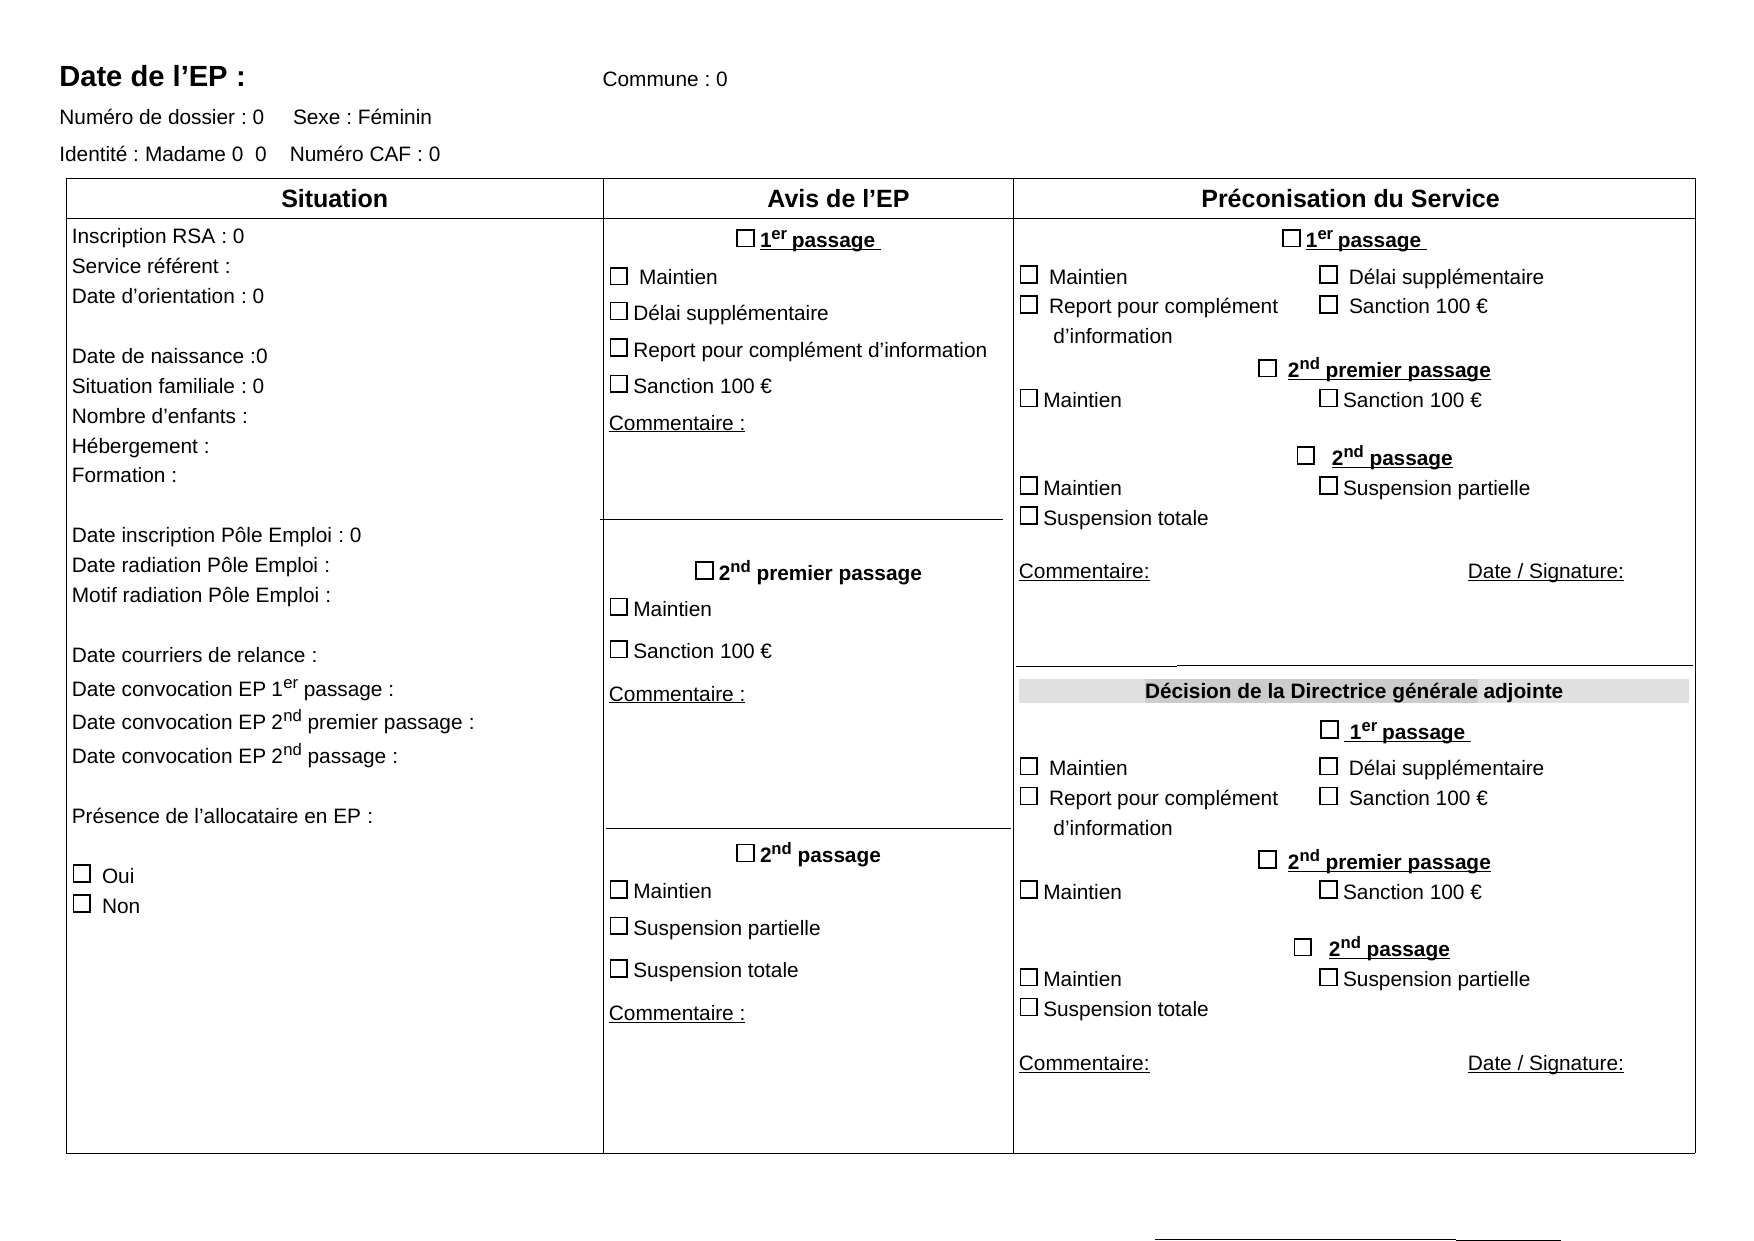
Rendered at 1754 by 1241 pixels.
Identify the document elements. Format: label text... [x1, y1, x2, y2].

table_cell 1er passage Maintien Délai supplémentaire Report pour complément Sanction 100 € d’information 2nd premier passage Maintien Sanction 100 € 2nd passage Maintien Suspension partielle Suspension totale Commentaire: Date / Signature: Décision de la Directrice générale adjointe 1er passage Maintien Délai supplémentaire Report pour complément Sanction 100 € d’information 2nd premier passage Maintien Sanction 100 € 2nd passage Maintien Suspension partielle Suspension totale Commentaire: Date / Signature: [1014, 219, 1695, 1153]
table_cell Inscription RSA : 0 Service référent : Date d’orientation : 0 Date de naissance :0 Situation familiale : 0 Nombre d’enfants : Hébergement : Formation : Date inscription Pôle Emploi : 0 Date radiation Pôle Emploi : Motif radiation Pôle Emploi : Date courriers de relance : Date convocation EP 1er passage : Date convocation EP 2nd premier passage : Date convocation EP 2nd passage : Présence de l’allocataire en EP : Oui Non [67, 219, 603, 1153]
table_header Avis de l’EP [604, 179, 1013, 218]
text Numéro de dossier : 0 Sexe : Masculin [59, 105, 1695, 129]
table_header Préconisation du Service [1014, 179, 1695, 218]
table_header Situation [67, 179, 603, 218]
table_cell 1er passage Maintien Délai supplémentaire Report pour complément d’information Sanction 100 € Commentaire : 2nd premier passage Maintien Sanction 100 € Commentaire : 2nd passage Maintien Suspension partielle Suspension totale Commentaire : [604, 219, 1013, 1153]
text Date de l’EP : Commune : 0 [59, 59, 1695, 93]
text Identité : Monsieur 0 0 Numéro CAF : 0 [59, 142, 1695, 166]
